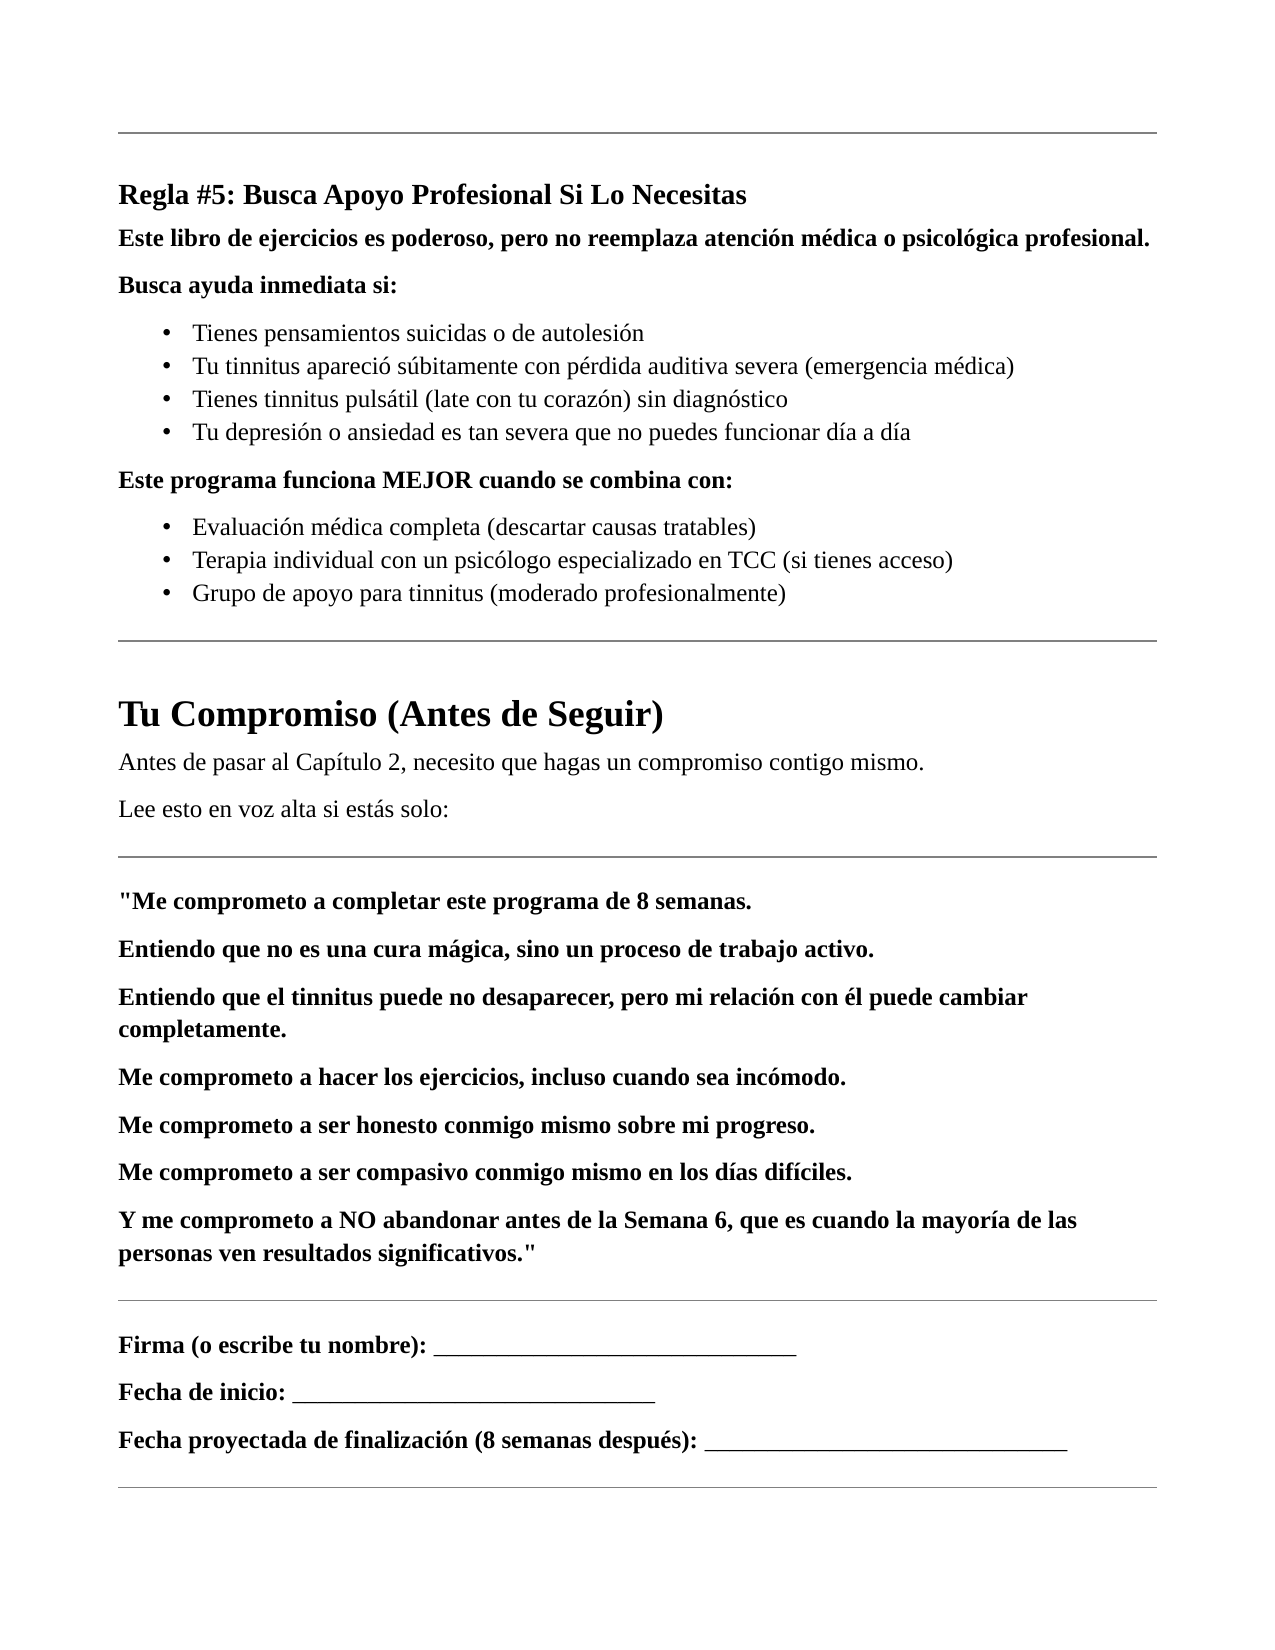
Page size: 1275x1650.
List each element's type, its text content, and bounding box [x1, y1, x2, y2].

list Tienes tinnitus pulsátil (late con tu corazón) sin diagnóstico [162, 384, 1157, 413]
text Firma (o escribe tu nombre): _____________________________ [118, 1330, 1157, 1359]
text "Me comprometo a completar este programa de 8 semanas. [118, 886, 1157, 915]
text Y me comprometo a NO abandonar antes de la Semana 6, que es cuando la mayoría de las personas ven resultados significativos." [118, 1205, 1157, 1267]
text Me comprometo a ser honesto conmigo mismo sobre mi progreso. [118, 1110, 1157, 1138]
text Fecha proyectada de finalización (8 semanas después): _____________________________ [118, 1425, 1157, 1454]
text Lee esto en voz alta si estás solo: [118, 794, 1157, 823]
text Este programa funciona MEJOR cuando se combina con: [118, 465, 1157, 494]
text Este libro de ejercicios es poderoso, pero no reemplaza atención médica o psicológica profesional. [118, 223, 1157, 252]
text Entiendo que no es una cura mágica, sino un proceso de trabajo activo. [118, 934, 1157, 963]
text Fecha de inicio: _____________________________ [118, 1377, 1157, 1406]
list Evaluación médica completa (descartar causas tratables) [162, 512, 1157, 541]
list Tu depresión o ansiedad es tan severa que no puedes funcionar día a día [162, 417, 1157, 446]
list Tienes pensamientos suicidas o de autolesión [162, 318, 1157, 347]
list Tu tinnitus apareció súbitamente con pérdida auditiva severa (emergencia médica) [162, 351, 1157, 380]
text Me comprometo a ser compasivo conmigo mismo en los días difíciles. [118, 1157, 1157, 1186]
text Me comprometo a hacer los ejercicios, incluso cuando sea incómodo. [118, 1062, 1157, 1091]
subtitle Regla #5: Busca Apoyo Profesional Si Lo Necesitas [118, 177, 1157, 211]
list Grupo de apoyo para tinnitus (moderado profesionalmente) [162, 578, 1157, 607]
text Busca ayuda inmediata si: [118, 271, 1157, 299]
text Entiendo que el tinnitus puede no desaparecer, pero mi relación con él puede cambiar completamente. [118, 982, 1157, 1043]
list Terapia individual con un psicólogo especializado en TCC (si tienes acceso) [162, 546, 1157, 574]
subtitle Tu Compromiso (Antes de Seguir) [118, 691, 1157, 734]
text Antes de pasar al Capítulo 2, necesito que hagas un compromiso contigo mismo. [118, 747, 1157, 776]
